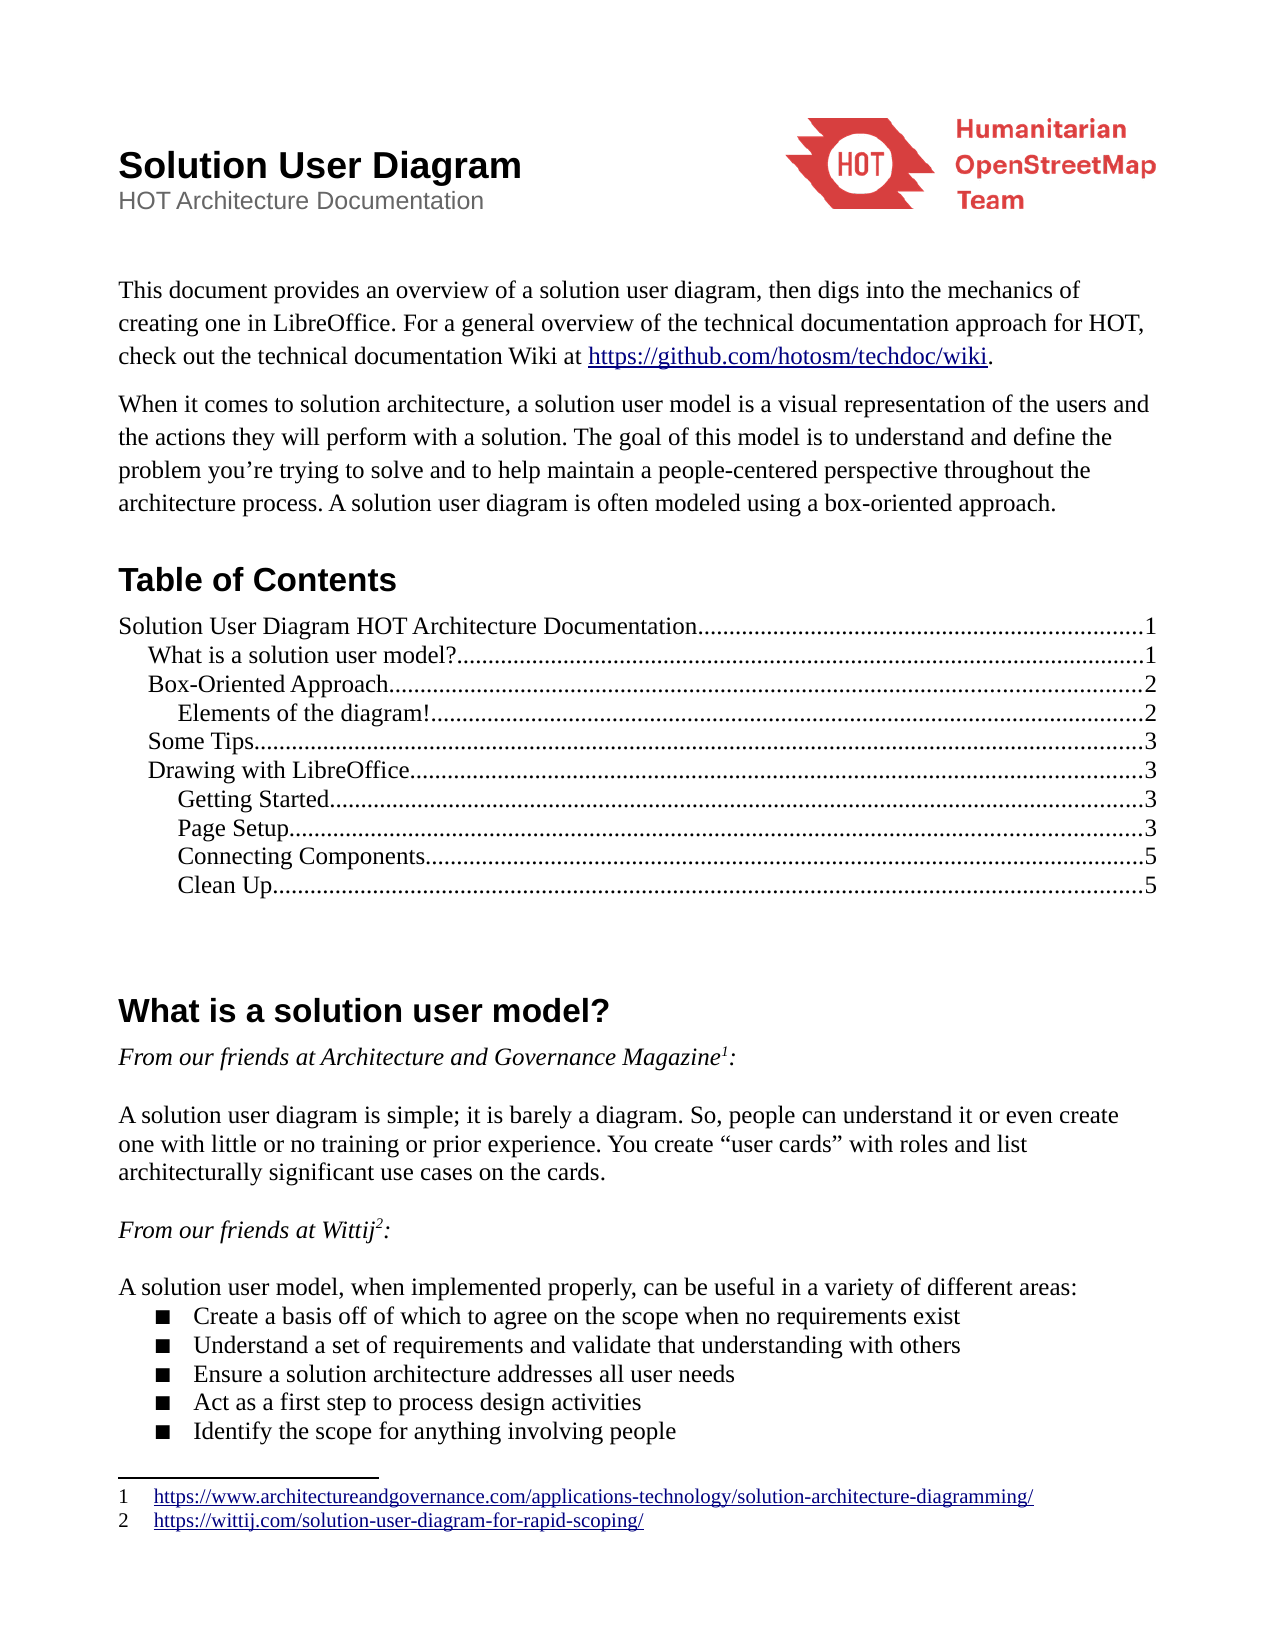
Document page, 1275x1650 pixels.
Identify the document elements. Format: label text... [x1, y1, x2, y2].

text Elements of the diagram! 2 [177, 698, 1157, 726]
picture [785, 118, 1157, 209]
text From our friends at Wittij: [118, 1215, 1157, 1244]
text From our friends at Architecture and Governance Magazine: [118, 1042, 1157, 1100]
text Box-Oriented Approach 2 [148, 669, 1157, 698]
text A solution user model, when implemented properly, can be useful in a variety of different areas: [118, 1272, 1157, 1301]
text Page Setup 3 [177, 813, 1157, 841]
list Ensure a solution architecture addresses all user needs [156, 1359, 1157, 1387]
list Act as a first step to process design activities [156, 1387, 1157, 1416]
text What is a solution user model? 1 [148, 640, 1157, 669]
text https://wittij.com/solution-user-diagram-for-rapid-scoping/ [118, 1508, 1157, 1532]
text Connecting Components 5 [177, 841, 1157, 870]
list Identify the scope for anything involving people [156, 1416, 1157, 1445]
text Getting Started 3 [177, 784, 1157, 813]
text A solution user diagram is simple; it is barely a diagram. So, people can understand it or even create one with little or no training or prior experience. You create “user cards” with roles and list architecturally significant use cases on the cards. [118, 1100, 1157, 1186]
subtitle Solution User Diagram HOT Architecture Documentation [118, 143, 1157, 215]
list Create a basis off of which to agree on the scope when no requirements exist [156, 1301, 1157, 1330]
text Clean Up 5 [177, 870, 1157, 899]
list Understand a set of requirements and validate that understanding with others [156, 1330, 1157, 1359]
text When it comes to solution architecture, a solution user model is a visual representation of the users and the actions they will perform with a solution. The goal of this model is to understand and define the problem you’re trying to solve and to help maintain a people-centered perspective throughout the architecture process. A solution user diagram is often modeled using a box-oriented approach. [118, 389, 1157, 517]
text Drawing with LibreOffice 3 [148, 755, 1157, 784]
subtitle What is a solution user model? [118, 991, 1157, 1030]
text https://www.architectureandgovernance.com/applications-technology/solution-architecture-diagramming/ [118, 1484, 1157, 1508]
subtitle Table of Contents [118, 560, 1157, 599]
text Solution User Diagram HOT Architecture Documentation 1 [118, 611, 1157, 640]
text Some Tips 3 [148, 726, 1157, 755]
text This document provides an overview of a solution user diagram, then digs into the mechanics of creating one in LibreOffice. For a general overview of the technical documentation approach for HOT, check out the technical documentation Wiki at https://github.com/hotosm/techdoc/wiki. [118, 275, 1157, 370]
